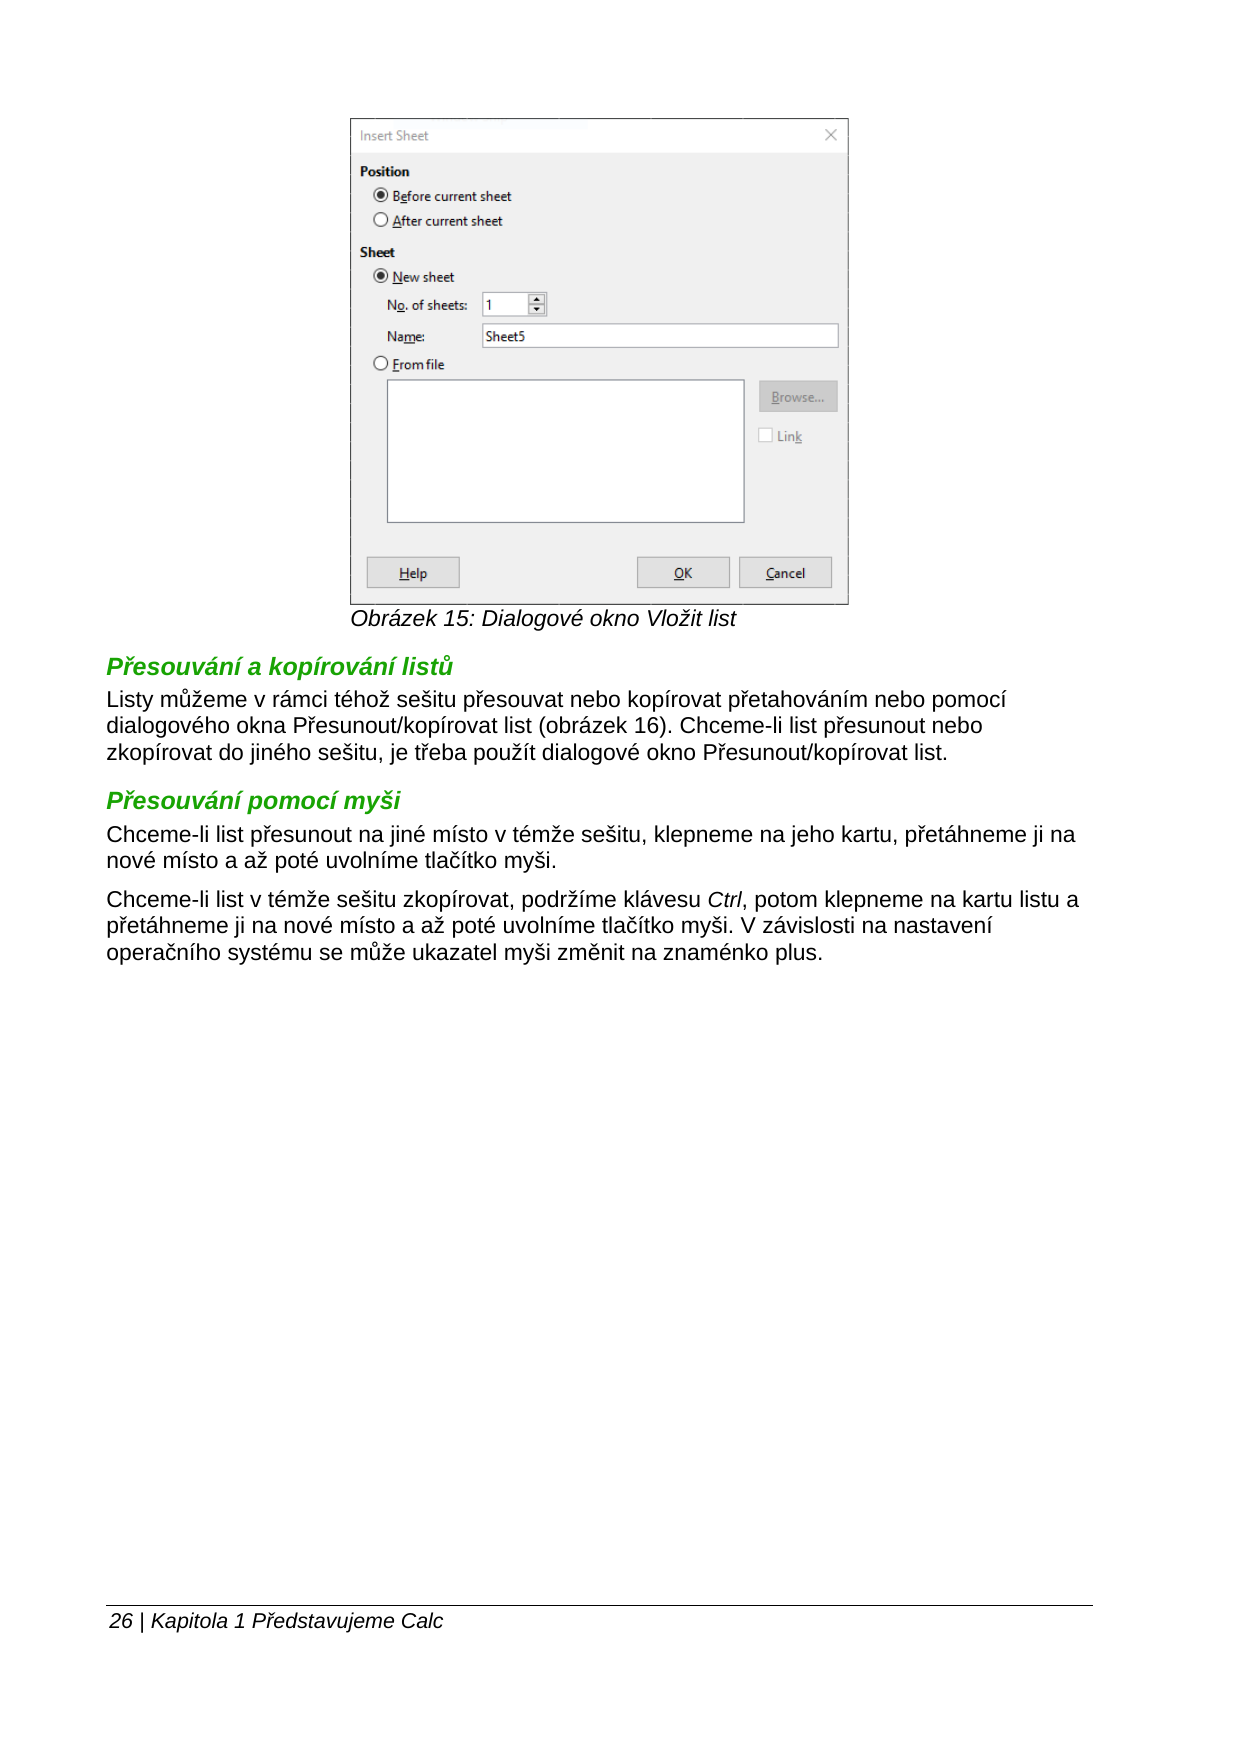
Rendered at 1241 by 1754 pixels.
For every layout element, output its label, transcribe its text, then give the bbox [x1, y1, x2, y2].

text Chceme-li list v témže sešitu zkopírovat, podržíme klávesu Ctrl, potom klepneme na kartu listu a přetáhneme ji na nové místo a až poté uvolníme tlačítko myši. V závislosti na nastavení operačního systému se může ukazatel myši změnit na znaménko plus. [106, 886, 1093, 965]
picture [350, 118, 849, 605]
subtitle Přesouvání pomocí myši [106, 786, 1093, 814]
text Listy můžeme v rámci téhož sešitu přesouvat nebo kopírovat přetahováním nebo pomocí dialogového okna Přesunout/kopírovat list (obrázek 16). Chceme-li list přesunout nebo zkopírovat do jiného sešitu, je třeba použít dialogové okno Přesunout/kopírovat list. [106, 686, 1093, 765]
subtitle Přesouvání a kopírování listů [106, 651, 1093, 680]
text Chceme-li list přesunout na jiné místo v témže sešitu, klepneme na jeho kartu, přetáhneme ji na nové místo a až poté uvolníme tlačítko myši. [106, 821, 1093, 873]
text Obrázek 15: Dialogové okno Vložit list [350, 605, 849, 631]
